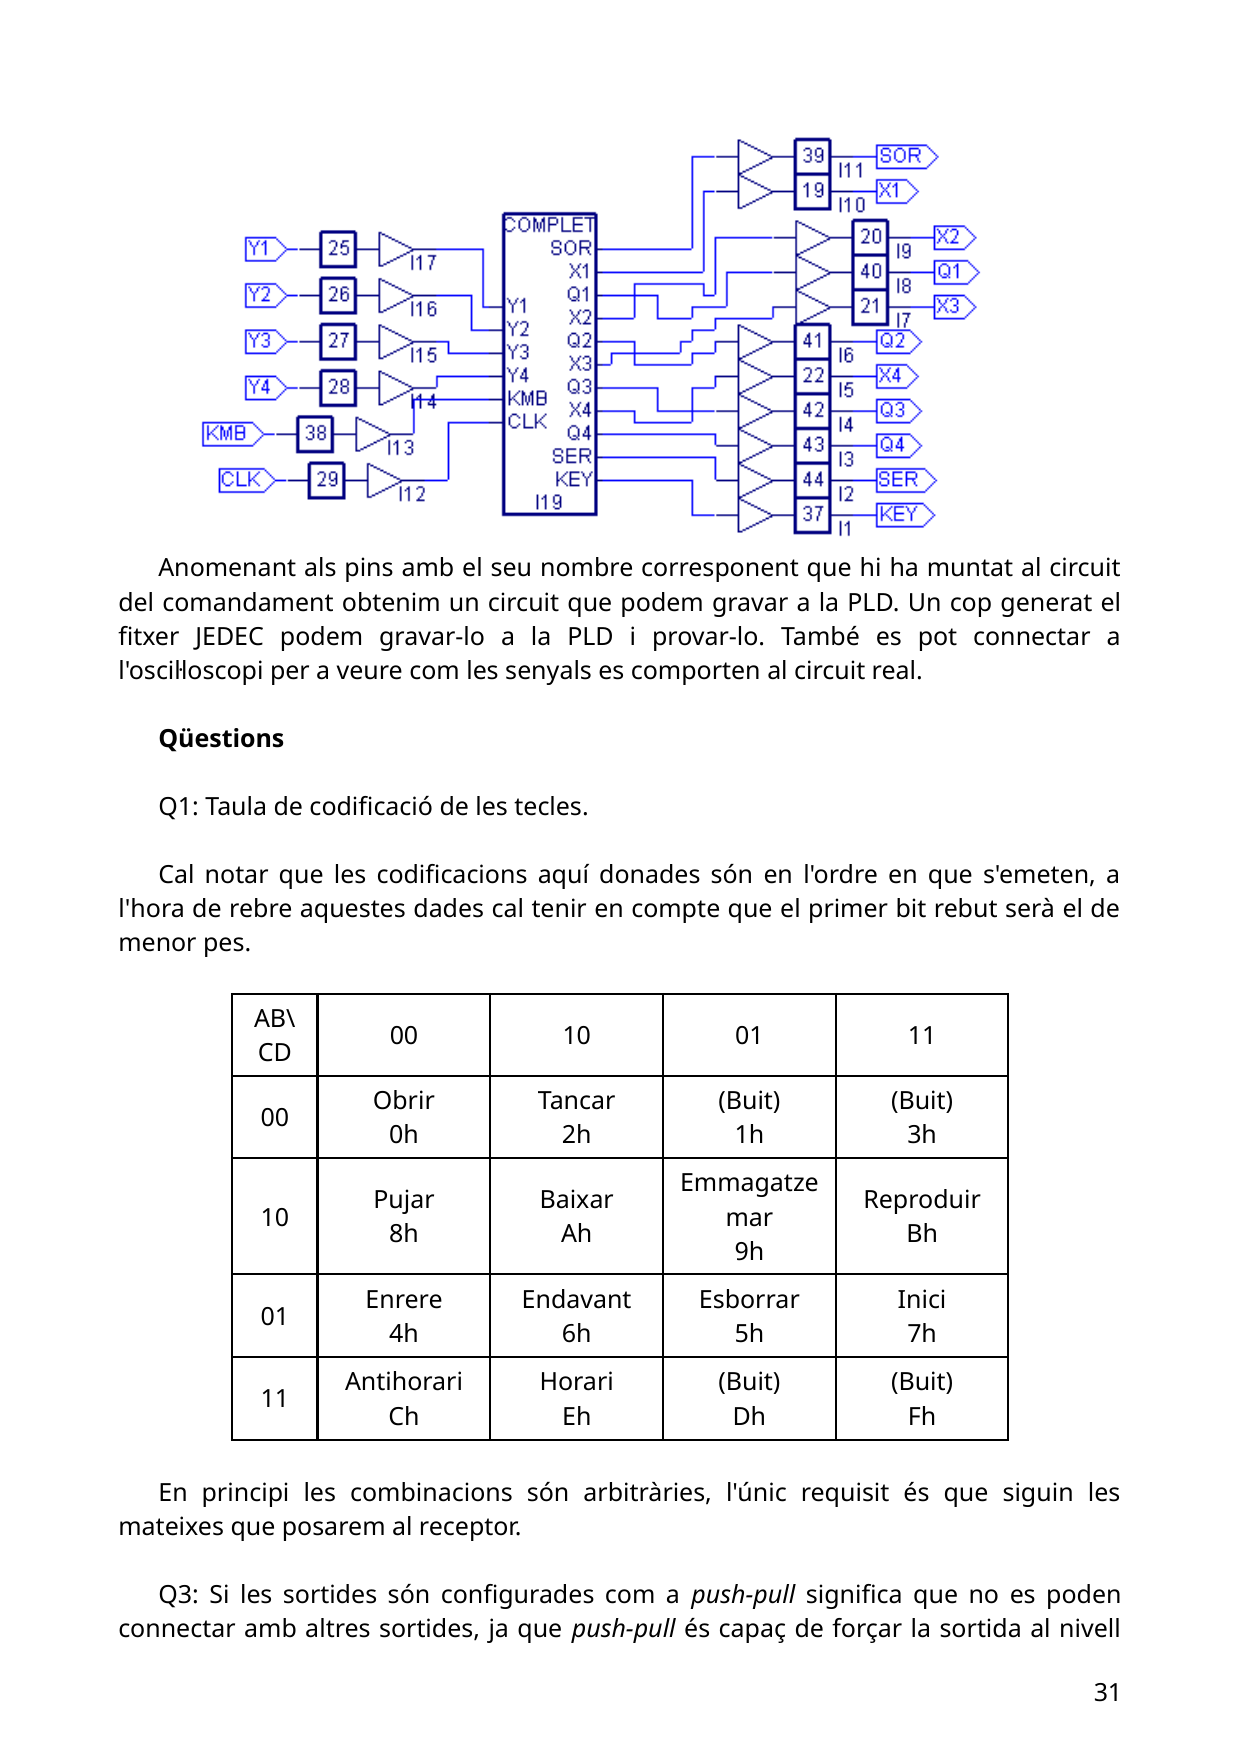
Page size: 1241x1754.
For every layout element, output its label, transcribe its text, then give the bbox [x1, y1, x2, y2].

table_cell Tancar 2h [491, 1077, 662, 1157]
table_cell 10 [233, 1159, 316, 1273]
table_cell Reproduir Bh [837, 1159, 1007, 1273]
table_cell Endavant 6h [491, 1275, 662, 1356]
text Anomenant als pins amb el seu nombre corresponent que hi ha muntat al circuit del comandament obtenim un circuit que podem gravar a la PLD. Un cop generat el fitxer JEDEC podem gravar-lo a la PLD i provar-lo. També es pot connectar a l'oscil·loscopi per a veure com les senyals es comporten al circuit real. [118, 118, 1122, 686]
table_header 01 [664, 995, 835, 1074]
table_cell Antihorari Ch [319, 1358, 489, 1438]
table_header 10 [491, 995, 662, 1074]
table_header 00 [319, 995, 489, 1074]
text Cal notar que les codificacions aquí donades són en l'ordre en que s'emeten, a l'hora de rebre aquestes dades cal tenir en compte que el primer bit rebut serà el de menor pes. [118, 857, 1122, 959]
table_cell (Buit) 1h [664, 1077, 835, 1157]
table_cell 11 [233, 1358, 316, 1438]
text Q3: Si les sortides són configurades com a push-pull significa que no es poden connectar amb altres sortides, ja que push-pull és capaç de forçar la sortida al nivell [118, 1577, 1122, 1645]
table_header AB\CD [233, 995, 316, 1074]
table_cell 00 [233, 1077, 316, 1157]
text Qüestions [118, 720, 1122, 754]
table_cell Obrir 0h [319, 1077, 489, 1157]
table_cell (Buit) Dh [664, 1358, 835, 1438]
table_cell Esborrar 5h [664, 1275, 835, 1356]
text Q1: Taula de codificació de les tecles. [118, 788, 1122, 823]
table_cell (Buit) Fh [837, 1358, 1007, 1438]
text En principi les combinacions són arbitràries, l'únic requisit és que siguin les mateixes que posarem al receptor. [118, 1474, 1122, 1543]
table_header 11 [837, 995, 1007, 1074]
table_cell Enrere 4h [319, 1275, 489, 1356]
table_cell 01 [233, 1275, 316, 1356]
table_cell (Buit) 3h [837, 1077, 1007, 1157]
table_cell Horari Eh [491, 1358, 662, 1438]
table_cell Baixar Ah [491, 1159, 662, 1273]
table_cell Pujar 8h [319, 1159, 489, 1273]
table_cell Inici 7h [837, 1275, 1007, 1356]
table_cell Emmagatzemar 9h [664, 1159, 835, 1273]
picture [192, 120, 990, 551]
